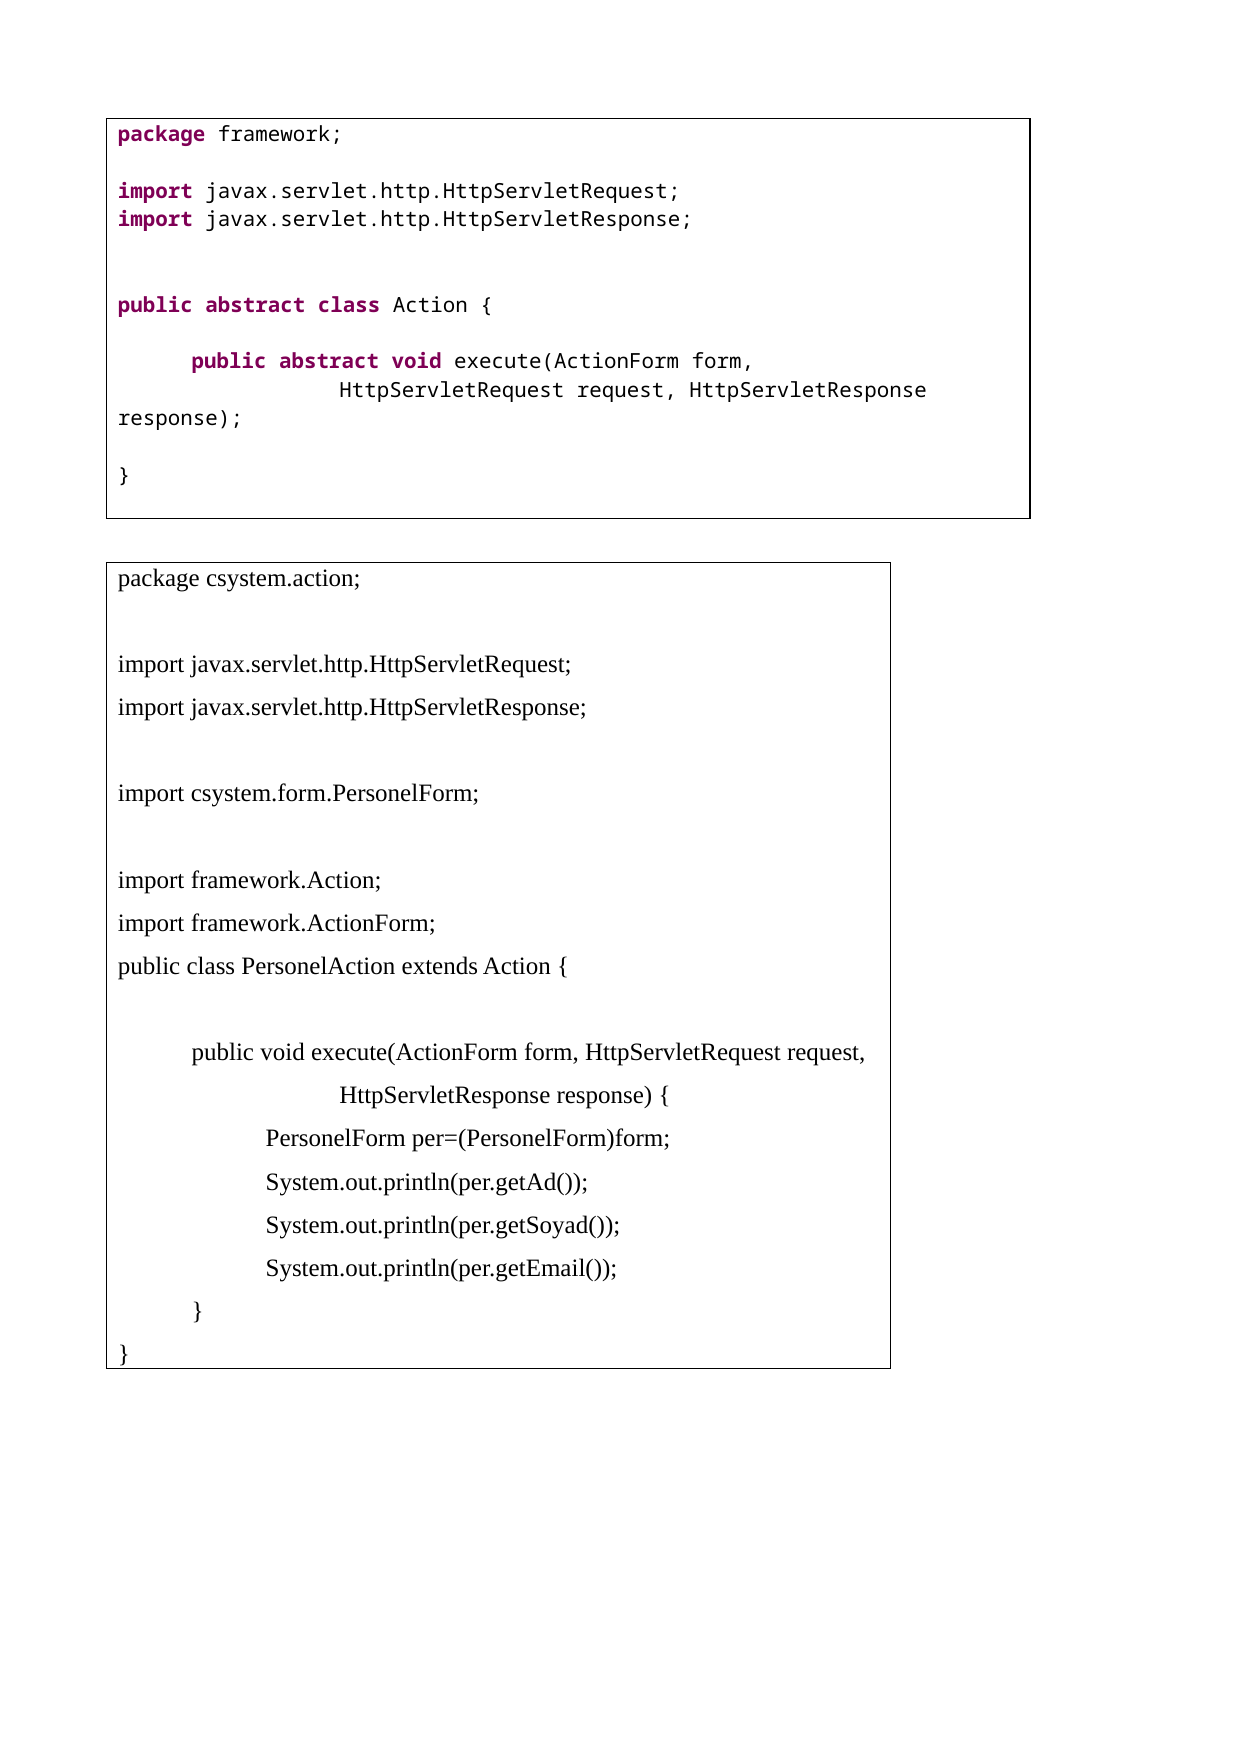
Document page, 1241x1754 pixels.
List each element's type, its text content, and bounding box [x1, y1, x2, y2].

table_header package csystem.action; import javax.servlet.http.HttpServletRequest; import javax.servlet.http.HttpServletResponse; import csystem.form.PersonelForm; import framework.Action; import framework.ActionForm; public class PersonelAction extends Action { public void execute(ActionForm form, HttpServletRequest request, HttpServletResponse response) { PersonelForm per=(PersonelForm)form; System.out.println(per.getAd()); System.out.println(per.getSoyad()); System.out.println(per.getEmail()); } } [107, 563, 890, 1368]
table_header package framework; import javax.servlet.http.HttpServletRequest; import javax.servlet.http.HttpServletResponse; public abstract class Action { public abstract void execute(ActionForm form, HttpServletRequest request, HttpServletResponse response); } [107, 119, 1029, 518]
